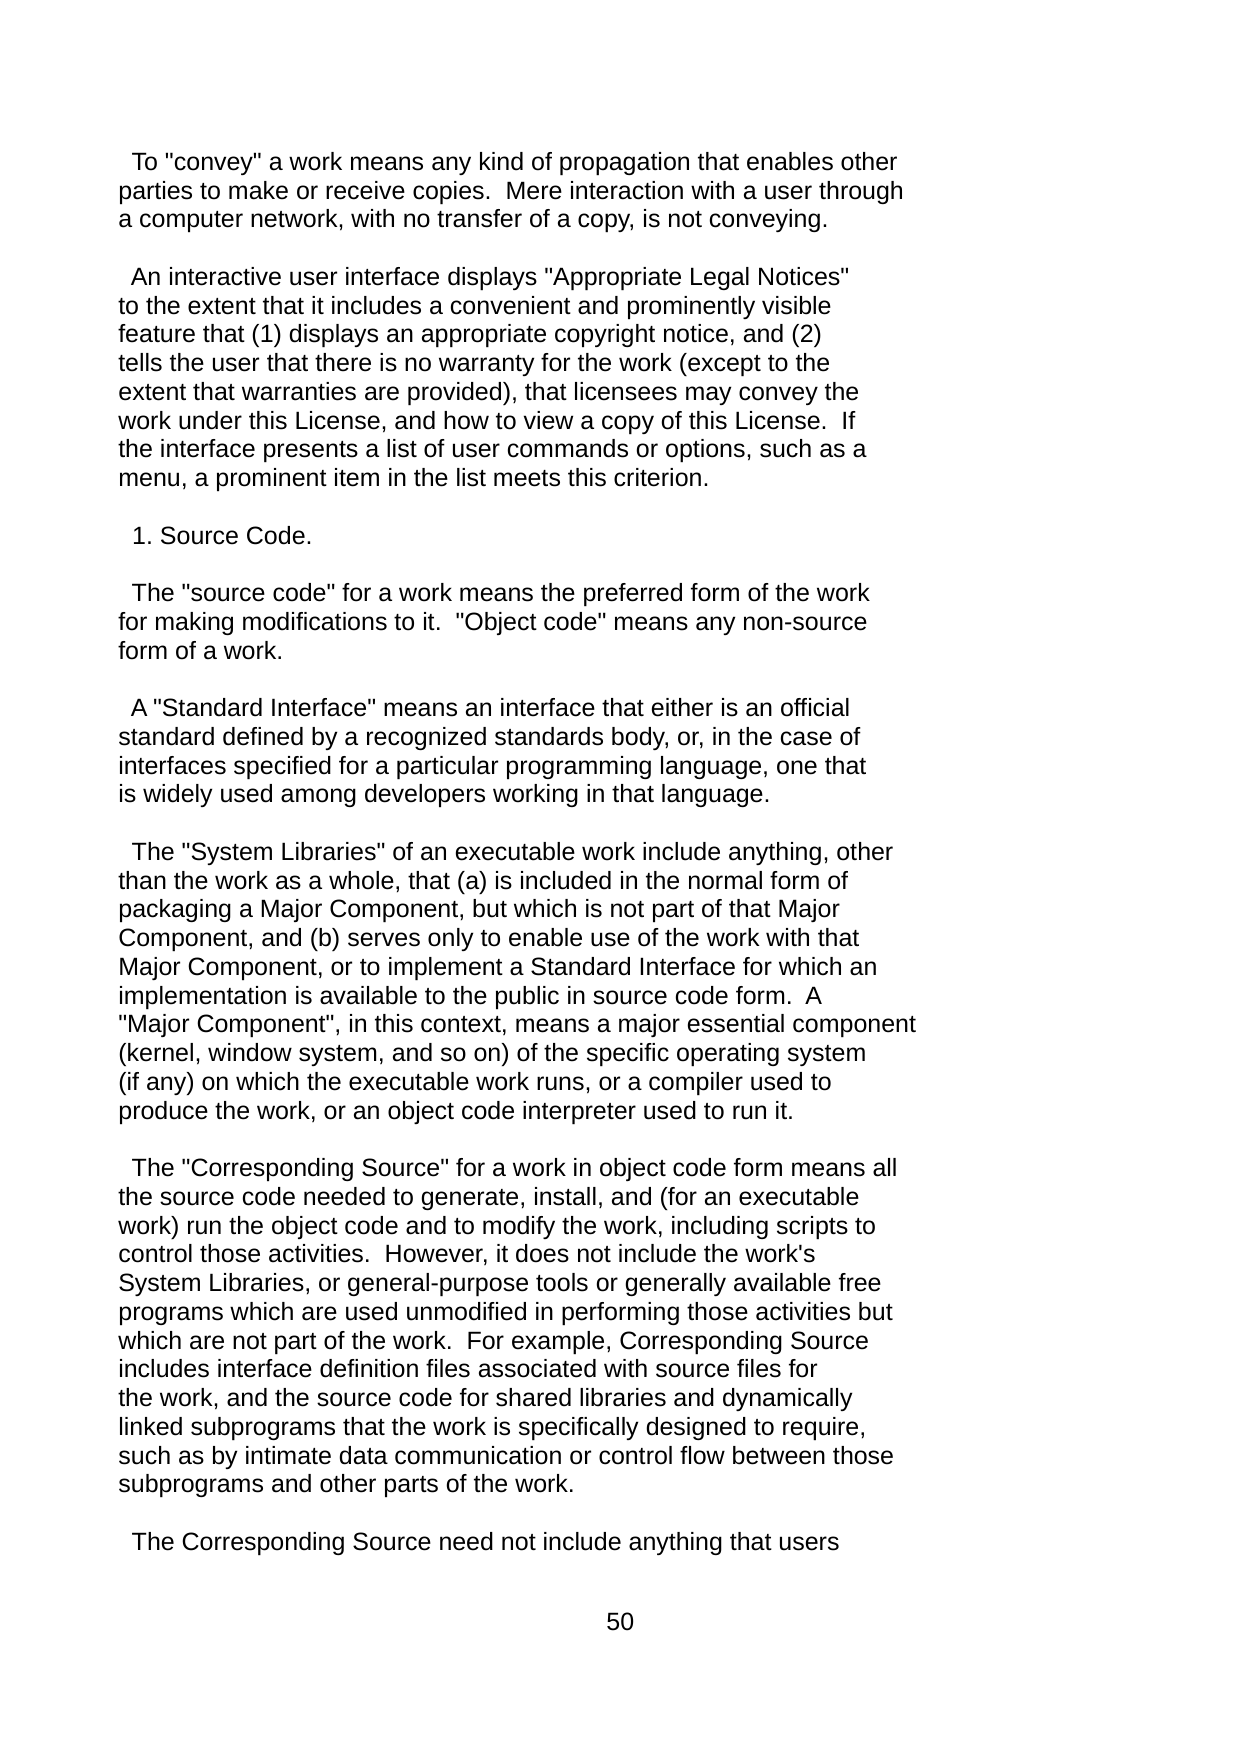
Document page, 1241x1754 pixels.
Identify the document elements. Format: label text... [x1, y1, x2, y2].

text To "convey" a work means any kind of propagation that enables other [118, 147, 1122, 176]
text An interactive user interface displays "Appropriate Legal Notices" [118, 262, 1122, 291]
text the work, and the source code for shared libraries and dynamically [118, 1383, 1122, 1412]
text A "Standard Interface" means an interface that either is an official [118, 693, 1122, 722]
text Major Component, or to implement a Standard Interface for which an [118, 952, 1122, 981]
text produce the work, or an object code interpreter used to run it. [118, 1096, 1122, 1124]
text The "Corresponding Source" for a work in object code form means all [118, 1153, 1122, 1182]
text (if any) on which the executable work runs, or a compiler used to [118, 1067, 1122, 1096]
text such as by intimate data communication or control flow between those [118, 1441, 1122, 1469]
text work) run the object code and to modify the work, including scripts to [118, 1211, 1122, 1239]
text work under this License, and how to view a copy of this License. If [118, 406, 1122, 434]
text implementation is available to the public in source code form. A [118, 981, 1122, 1009]
text for making modifications to it. "Object code" means any non-source [118, 607, 1122, 636]
text parties to make or receive copies. Mere interaction with a user through [118, 176, 1122, 204]
text Component, and (b) serves only to enable use of the work with that [118, 923, 1122, 952]
text is widely used among developers working in that language. [118, 779, 1122, 808]
text 1. Source Code. [118, 521, 1122, 549]
text (kernel, window system, and so on) of the specific operating system [118, 1038, 1122, 1067]
text the source code needed to generate, install, and (for an executable [118, 1182, 1122, 1211]
text tells the user that there is no warranty for the work (except to the [118, 348, 1122, 377]
text linked subprograms that the work is specifically designed to require, [118, 1412, 1122, 1441]
text The "System Libraries" of an executable work include anything, other [118, 837, 1122, 866]
text feature that (1) displays an appropriate copyright notice, and (2) [118, 319, 1122, 348]
text includes interface definition files associated with source files for [118, 1354, 1122, 1383]
text packaging a Major Component, but which is not part of that Major [118, 894, 1122, 923]
text extent that warranties are provided), that licensees may convey the [118, 377, 1122, 406]
text subprograms and other parts of the work. [118, 1469, 1122, 1498]
text "Major Component", in this context, means a major essential component [118, 1009, 1122, 1038]
text The "source code" for a work means the preferred form of the work [118, 578, 1122, 607]
text which are not part of the work. For example, Corresponding Source [118, 1326, 1122, 1354]
text programs which are used unmodified in performing those activities but [118, 1297, 1122, 1326]
text menu, a prominent item in the list meets this criterion. [118, 463, 1122, 492]
text standard defined by a recognized standards body, or, in the case of [118, 722, 1122, 751]
text to the extent that it includes a convenient and prominently visible [118, 291, 1122, 319]
text form of a work. [118, 636, 1122, 664]
text the interface presents a list of user commands or options, such as a [118, 434, 1122, 463]
text control those activities. However, it does not include the work's [118, 1239, 1122, 1268]
text interfaces specified for a particular programming language, one that [118, 751, 1122, 779]
text a computer network, with no transfer of a copy, is not conveying. [118, 204, 1122, 233]
text than the work as a whole, that (a) is included in the normal form of [118, 866, 1122, 894]
text The Corresponding Source need not include anything that users [118, 1527, 1122, 1556]
text System Libraries, or general-purpose tools or generally available free [118, 1268, 1122, 1297]
